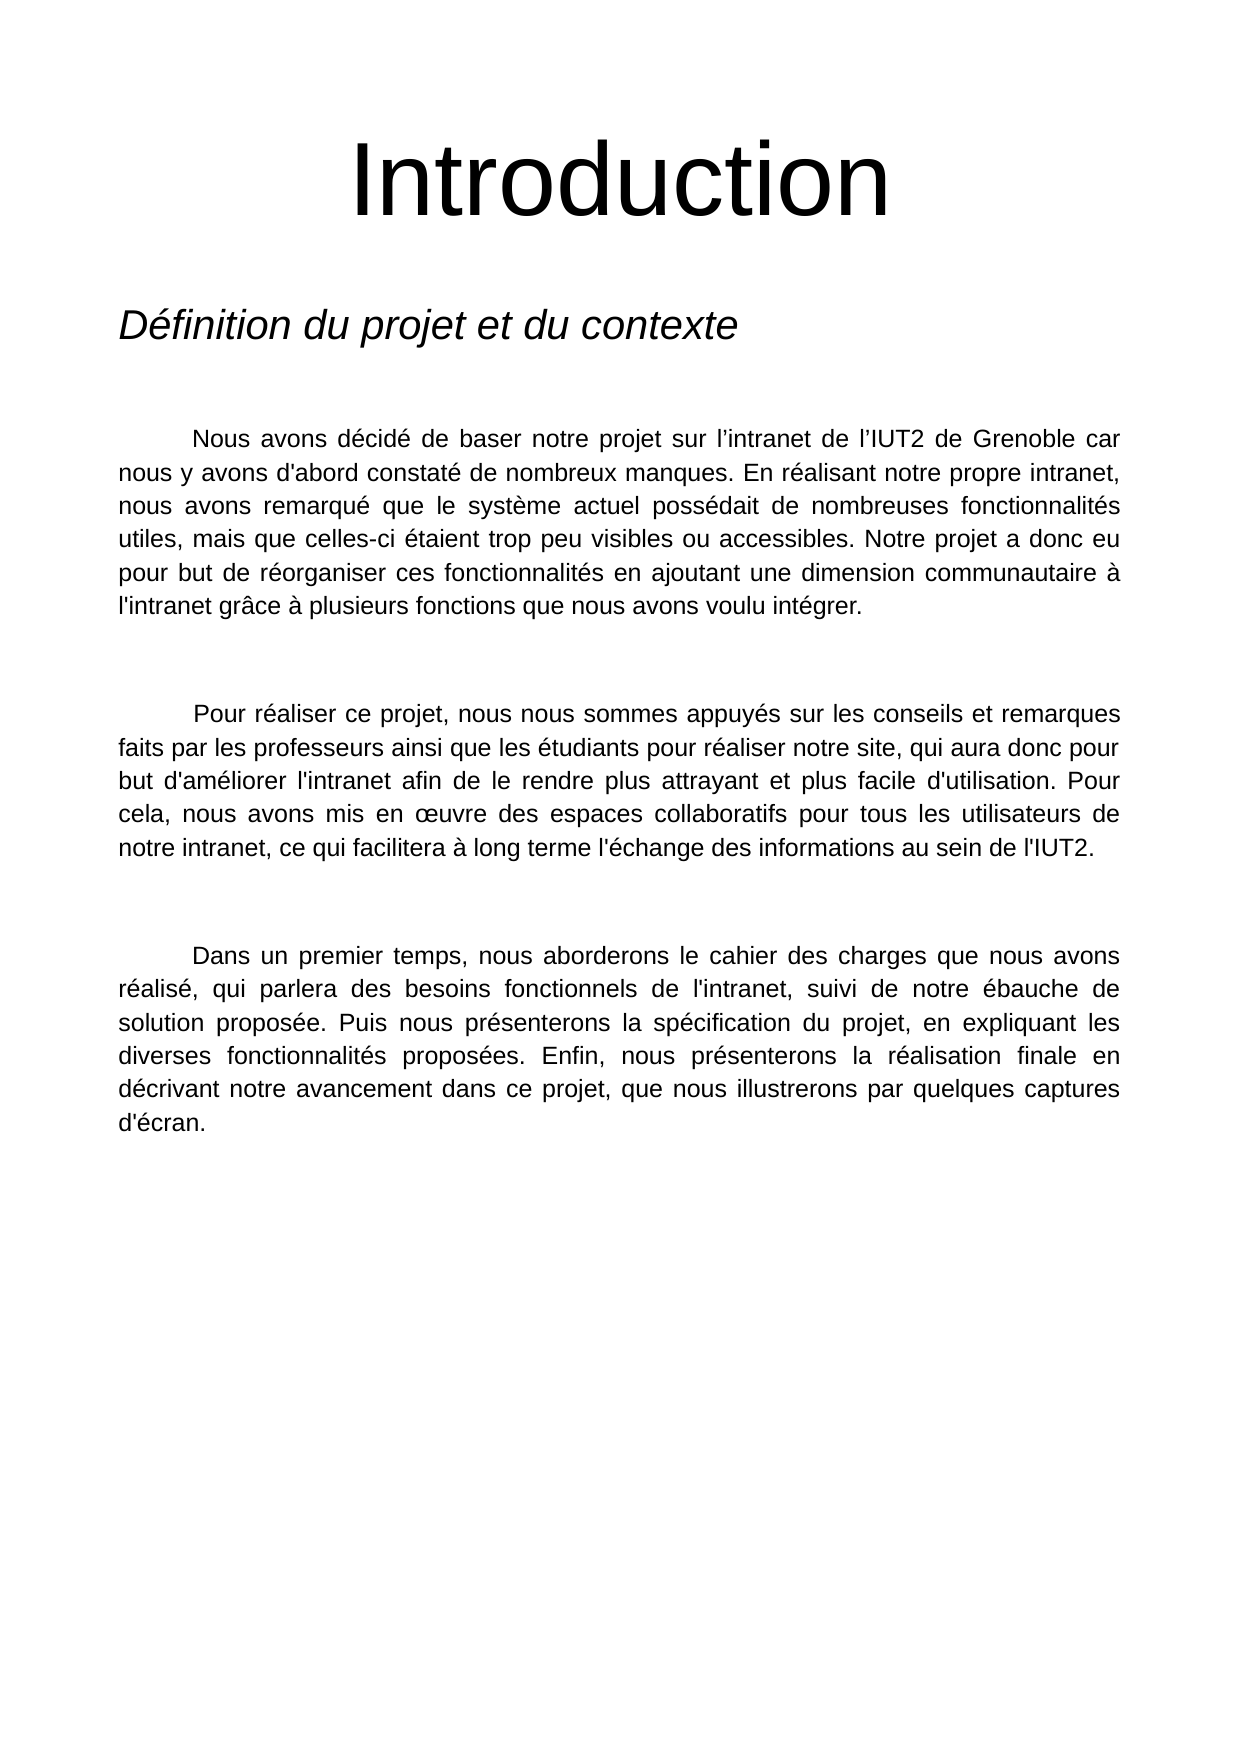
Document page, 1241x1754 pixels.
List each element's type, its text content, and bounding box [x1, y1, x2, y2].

text Nous avons décidé de baser notre projet sur l’intranet de l’IUT2 de Grenoble car nous y avons d'abord constaté de nombreux manques. En réalisant notre propre intranet, nous avons remarqué que le système actuel possédait de nombreuses fonctionnalités utiles, mais que celles-ci étaient trop peu visibles ou accessibles. Notre projet a donc eu pour but de réorganiser ces fonctionnalités en ajoutant une dimension communautaire à l'intranet grâce à plusieurs fonctions que nous avons voulu intégrer. [118, 421, 1122, 621]
text Dans un premier temps, nous aborderons le cahier des charges que nous avons réalisé, qui parlera des besoins fonctionnels de l'intranet, suivi de notre ébauche de solution proposée. Puis nous présenterons la spécification du projet, en expliquant les diverses fonctionnalités proposées. Enfin, nous présenterons la réalisation finale en décrivant notre avancement dans ce projet, que nous illustrerons par quelques captures d'écran. [118, 938, 1122, 1138]
text Définition du projet et du contexte [118, 313, 1122, 346]
text Introduction [118, 118, 1122, 238]
text Pour réaliser ce projet, nous nous sommes appuyés sur les conseils et remarques faits par les professeurs ainsi que les étudiants pour réaliser notre site, qui aura donc pour but d'améliorer l'intranet afin de le rendre plus attrayant et plus facile d'utilisation. Pour cela, nous avons mis en œuvre des espaces collaboratifs pour tous les utilisateurs de notre intranet, ce qui facilitera à long terme l'échange des informations au sein de l'IUT2. [118, 696, 1122, 863]
